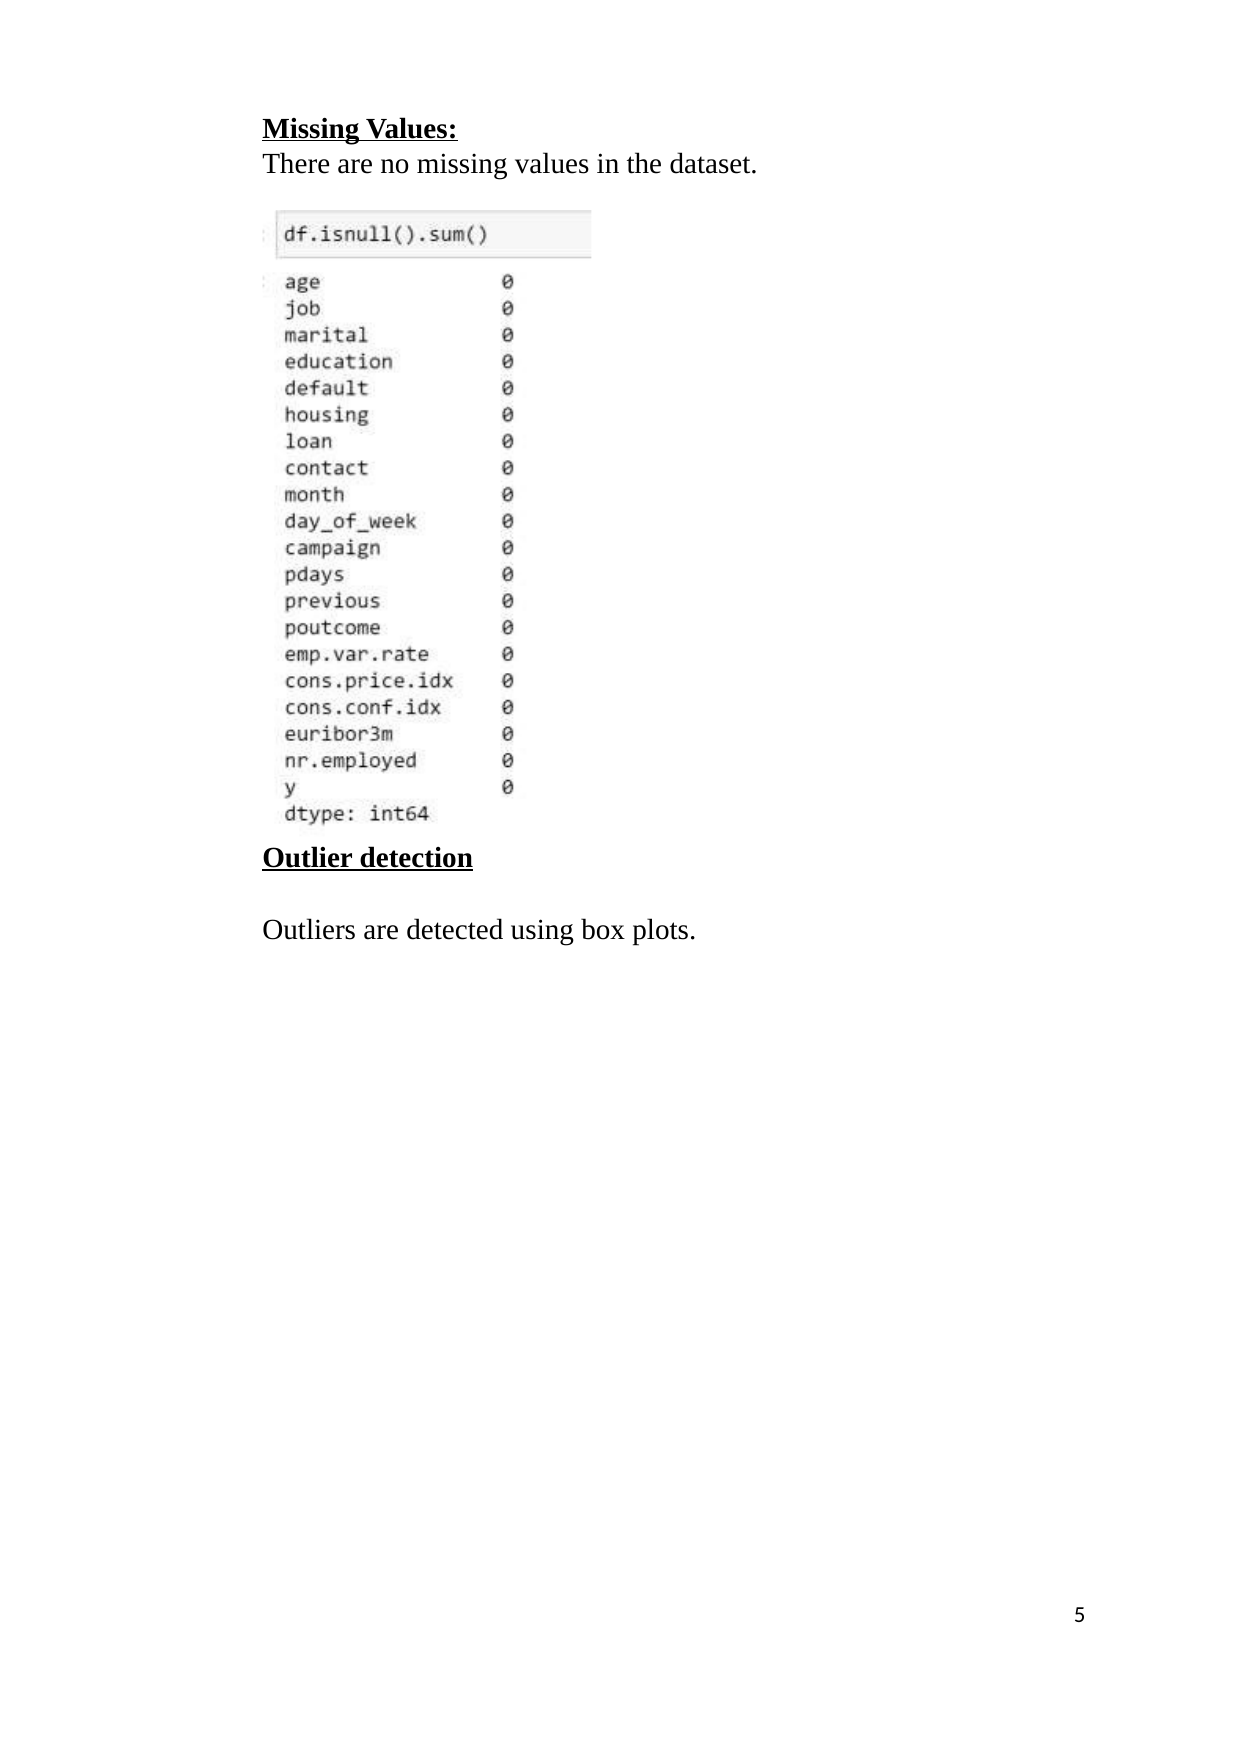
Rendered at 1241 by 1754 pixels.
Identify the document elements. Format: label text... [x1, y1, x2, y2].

text There are no missing values in the dataset. [262, 147, 1091, 180]
text Missing Values: [262, 111, 1143, 144]
text Outliers are detected using box plots. [262, 912, 1091, 945]
text Outlier detection [262, 840, 1143, 874]
